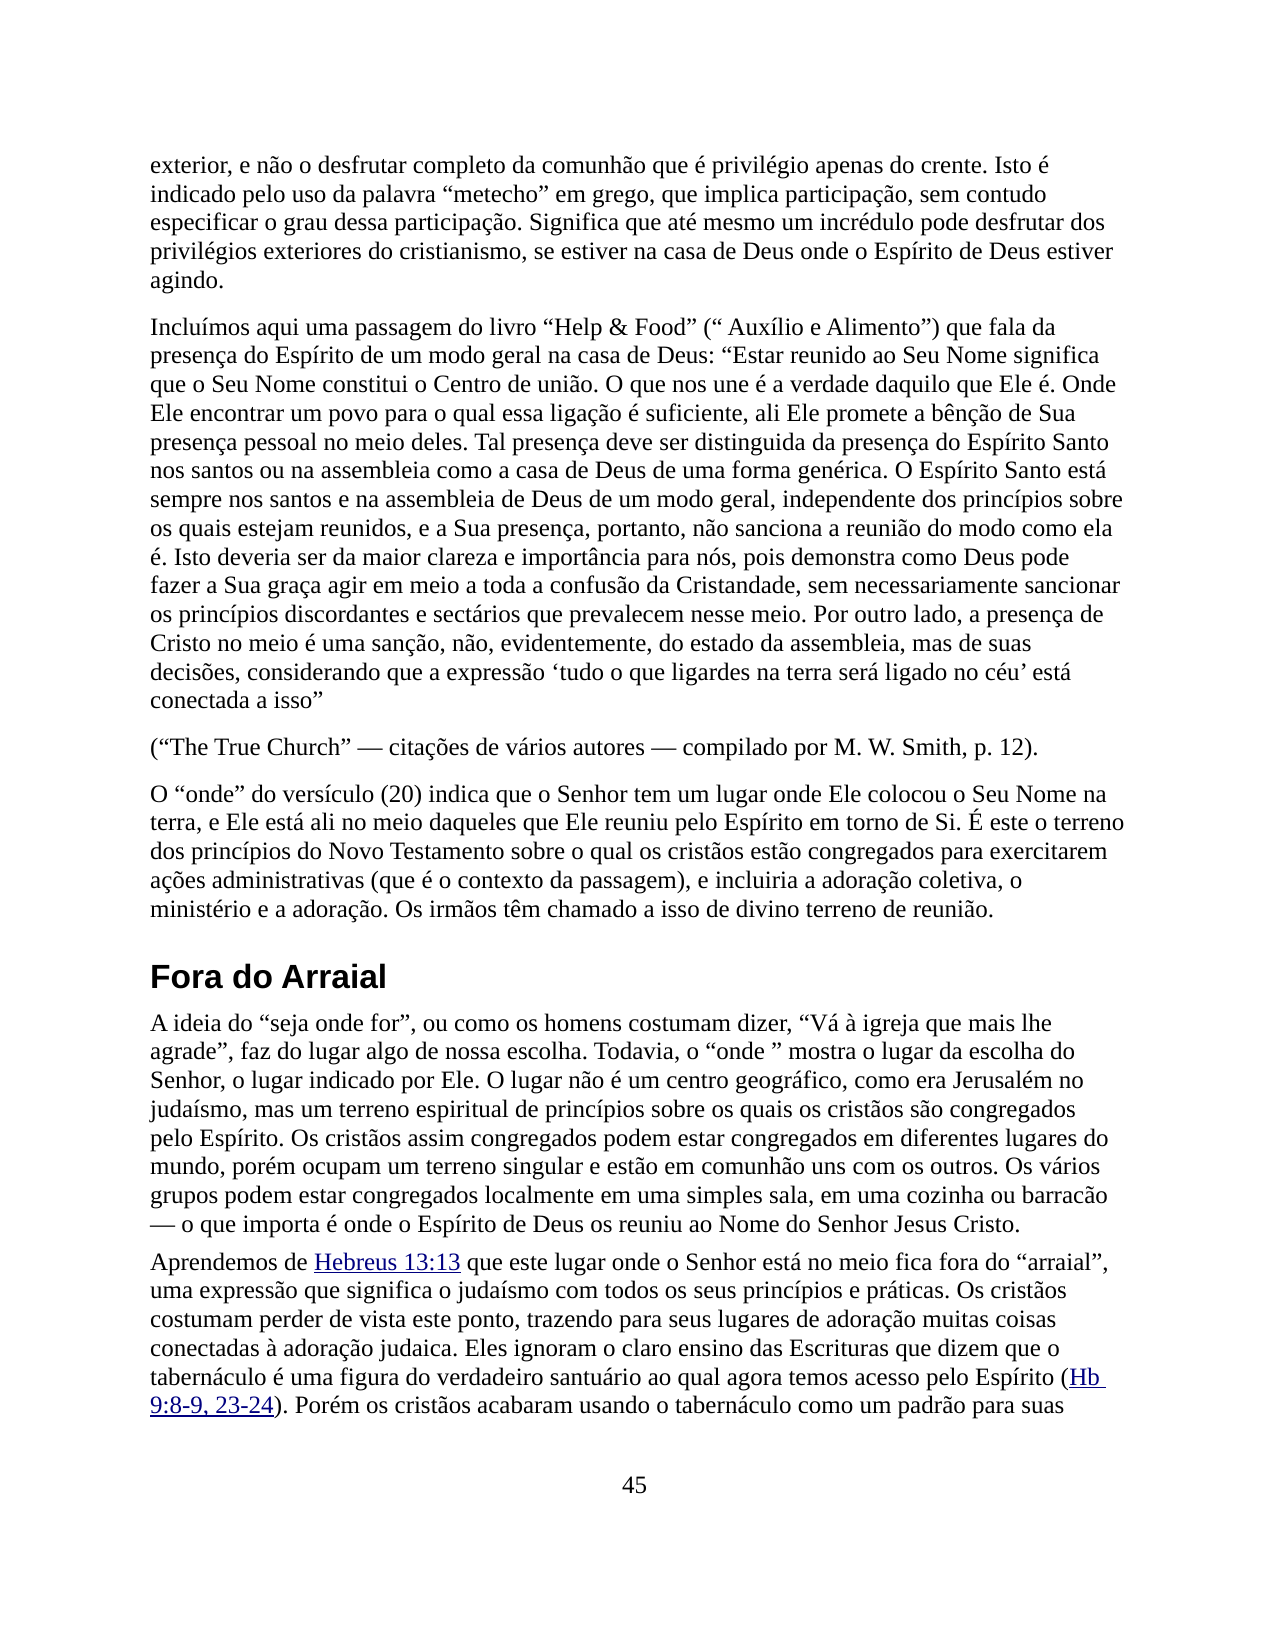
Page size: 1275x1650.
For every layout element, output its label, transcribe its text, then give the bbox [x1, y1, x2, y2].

text Incluímos aqui uma passagem do livro “Help & Food” (“ Auxílio e Alimento”) que fala da presença do Espírito de um modo geral na casa de Deus: “Estar reunido ao Seu Nome significa que o Seu Nome constitui o Centro de união. O que nos une é a verdade daquilo que Ele é. Onde Ele encontrar um povo para o qual essa ligação é suficiente, ali Ele promete a bênção de Sua presença pessoal no meio deles. Tal presença deve ser distinguida da presença do Espírito Santo nos santos ou na assembleia como a casa de Deus de uma forma genérica. O Espírito Santo está sempre nos santos e na assembleia de Deus de um modo geral, independente dos princípios sobre os quais estejam reunidos, e a Sua presença, portanto, não sanciona a reunião do modo como ela é. Isto deveria ser da maior clareza e importância para nós, pois demonstra como Deus pode fazer a Sua graça agir em meio a toda a confusão da Cristandade, sem necessariamente sancionar os princípios discordantes e sectários que prevalecem nesse meio. Por outro lado, a presença de Cristo no meio é uma sanção, não, evidentemente, do estado da assembleia, mas de suas decisões, considerando que a expressão ‘tudo o que ligardes na terra será ligado no céu’ está conectada a isso” [150, 312, 1125, 714]
text O “onde” do versículo (20) indica que o Senhor tem um lugar onde Ele colocou o Seu Nome na terra, e Ele está ali no meio daqueles que Ele reuniu pelo Espírito em torno de Si. É este o terreno dos princípios do Novo Testamento sobre o qual os cristãos estão congregados para exercitarem ações administrativas (que é o contexto da passagem), e incluiria a adoração coletiva, o ministério e a adoração. Os irmãos têm chamado a isso de divino terreno de reunião. [150, 779, 1125, 922]
text exterior, e não o desfrutar completo da comunhão que é privilégio apenas do crente. Isto é indicado pelo uso da palavra “metecho” em grego, que implica participação, sem contudo especificar o grau dessa participação. Significa que até mesmo um incrédulo pode desfrutar dos privilégios exteriores do cristianismo, se estiver na casa de Deus onde o Espírito de Deus estiver agindo. [150, 150, 1125, 294]
text (“The True Church” — citações de vários autores — compilado por M. W. Smith, p. 12). [150, 732, 1125, 761]
subtitle Fora do Arraial [150, 956, 1125, 995]
text Aprendemos de Hebreus 13:13 que este lugar onde o Senhor está no meio fica fora do “arraial”, uma expressão que significa o judaísmo com todos os seus princípios e práticas. Os cristãos costumam perder de vista este ponto, trazendo para seus lugares de adoração muitas coisas conectadas à adoração judaica. Eles ignoram o claro ensino das Escrituras que dizem que o tabernáculo é uma figura do verdadeiro santuário ao qual agora temos acesso pelo Espírito (Hb 9:8-9, 23-24). Porém os cristãos acabaram usando o tabernáculo como um padrão para suas [150, 1247, 1125, 1419]
text A ideia do “seja onde for”, ou como os homens costumam dizer, “Vá à igreja que mais lhe agrade”, faz do lugar algo de nossa escolha. Todavia, o “onde ” mostra o lugar da escolha do Senhor, o lugar indicado por Ele. O lugar não é um centro geográfico, como era Jerusalém no judaísmo, mas um terreno espiritual de princípios sobre os quais os cristãos são congregados pelo Espírito. Os cristãos assim congregados podem estar congregados em diferentes lugares do mundo, porém ocupam um terreno singular e estão em comunhão uns com os outros. Os vários grupos podem estar congregados localmente em uma simples sala, em uma cozinha ou barracão — o que importa é onde o Espírito de Deus os reuniu ao Nome do Senhor Jesus Cristo. [150, 1008, 1125, 1238]
